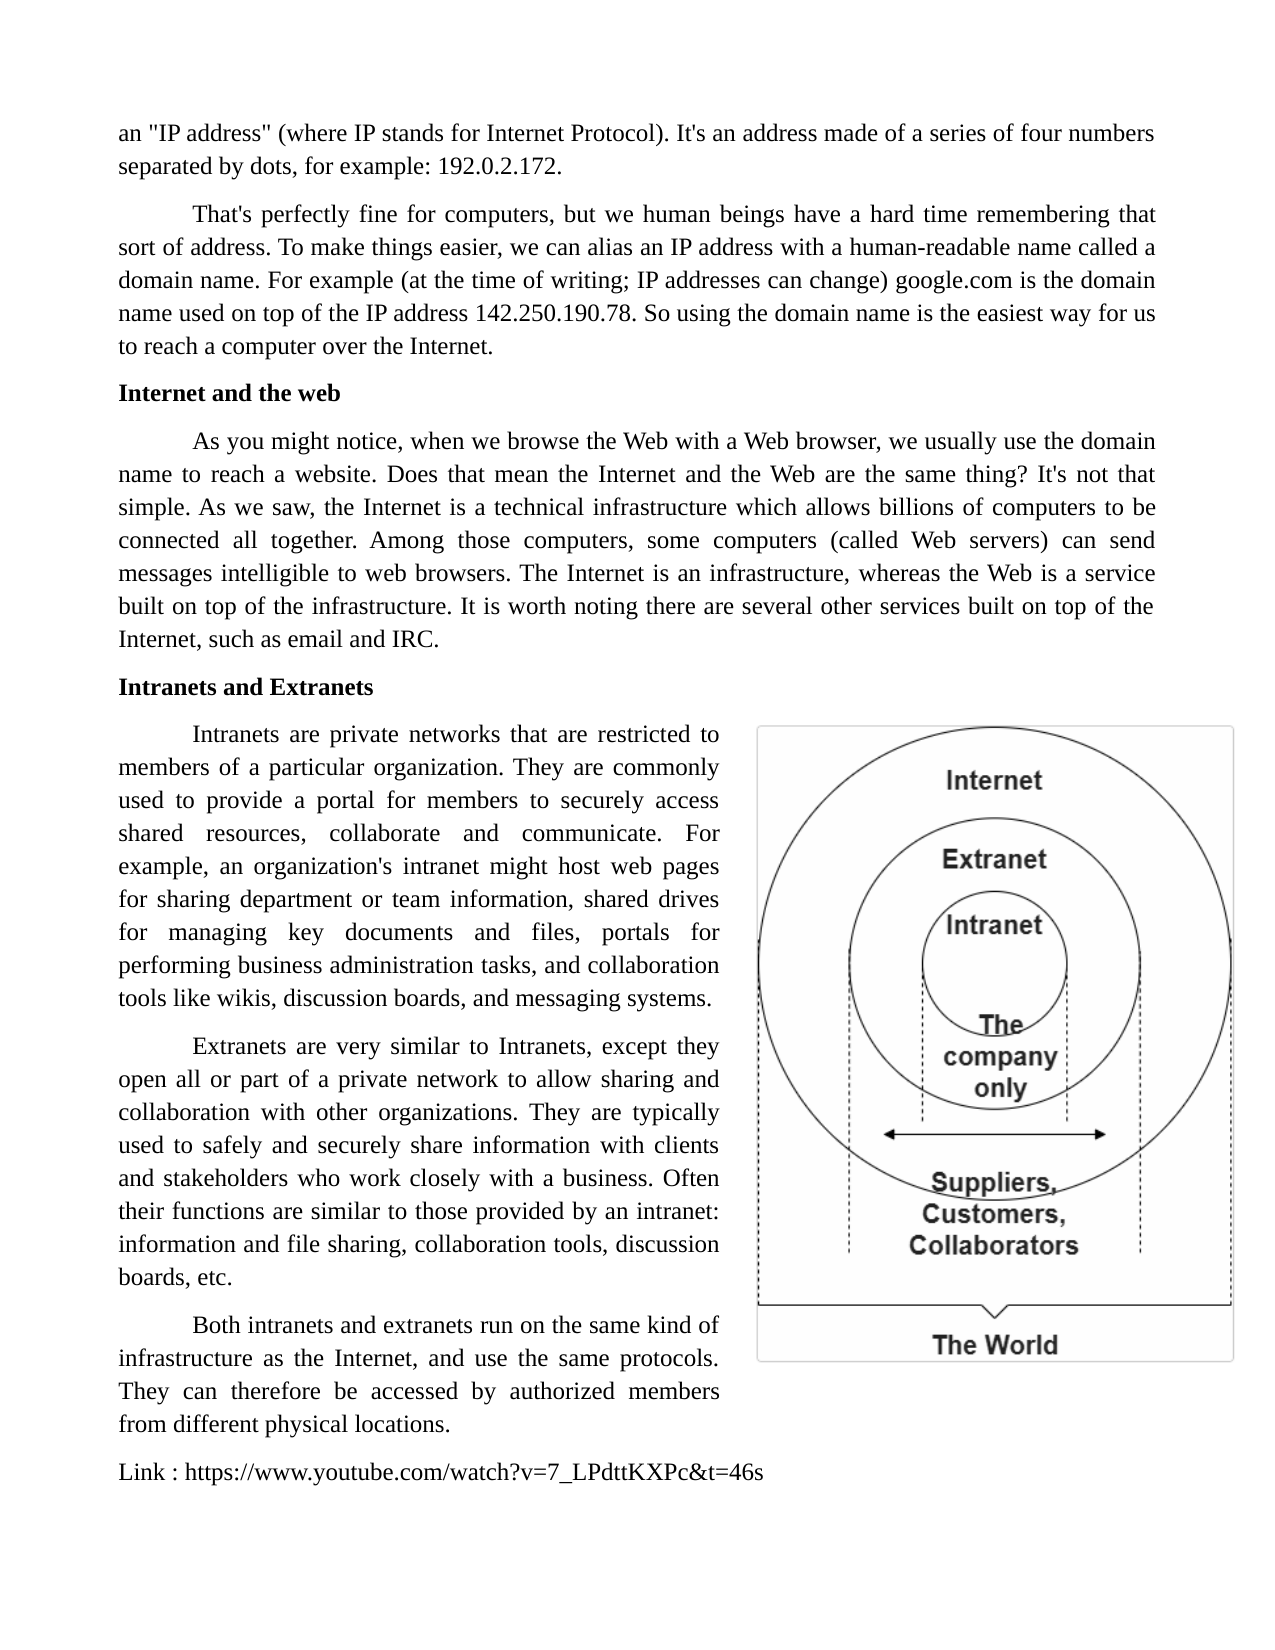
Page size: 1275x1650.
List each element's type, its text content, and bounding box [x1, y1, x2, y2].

text Internet and the web [118, 378, 1157, 407]
text Intranets are private networks that are restricted to members of a particular organization. They are commonly used to provide a portal for members to securely access shared resources, collaborate and communicate. For example, an organization's intranet might host web pages for sharing department or team information, shared drives for managing key documents and files, portals for performing business administration tasks, and collaboration tools like wikis, discussion boards, and messaging systems. [118, 719, 720, 1012]
text As you might notice, when we browse the Web with a Web browser, we usually use the domain name to reach a website. Does that mean the Internet and the Web are the same thing? It's not that simple. As we saw, the Internet is a technical infrastructure which allows billions of computers to be connected all together. Among those computers, some computers (called Web servers) can send messages intelligible to web browsers. The Internet is an infrastructure, whereas the Web is a service built on top of the infrastructure. It is worth noting there are several other services built on top of the Internet, such as email and IRC. [118, 426, 1157, 653]
text That's perfectly fine for computers, but we human beings have a hard time remembering that sort of address. To make things easier, we can alias an IP address with a human-readable name called a domain name. For example (at the time of writing; IP addresses can change) google.com is the domain name used on top of the IP address 142.250.190.78. So using the domain name is the easiest way for us to reach a computer over the Internet. [118, 199, 1157, 359]
text Extranets are very similar to Intranets, except they open all or part of a private network to allow sharing and collaboration with other organizations. They are typically used to safely and securely share information with clients and stakeholders who work closely with a business. Often their functions are similar to those provided by an intranet: information and file sharing, collaboration tools, discussion boards, etc. [118, 1031, 720, 1291]
text an "IP address" (where IP stands for Internet Protocol). It's an address made of a series of four numbers separated by dots, for example: 192.0.2.172. [118, 118, 1157, 180]
text Link : https://www.youtube.com/watch?v=7_LPdttKXPc&t=46s [118, 1457, 1157, 1485]
text Both intranets and extranets run on the same kind of infrastructure as the Internet, and use the same protocols. They can therefore be accessed by authorized members from different physical locations. [118, 1310, 1157, 1438]
picture [720, 711, 1275, 1390]
text Intranets and Extranets [118, 672, 1157, 701]
